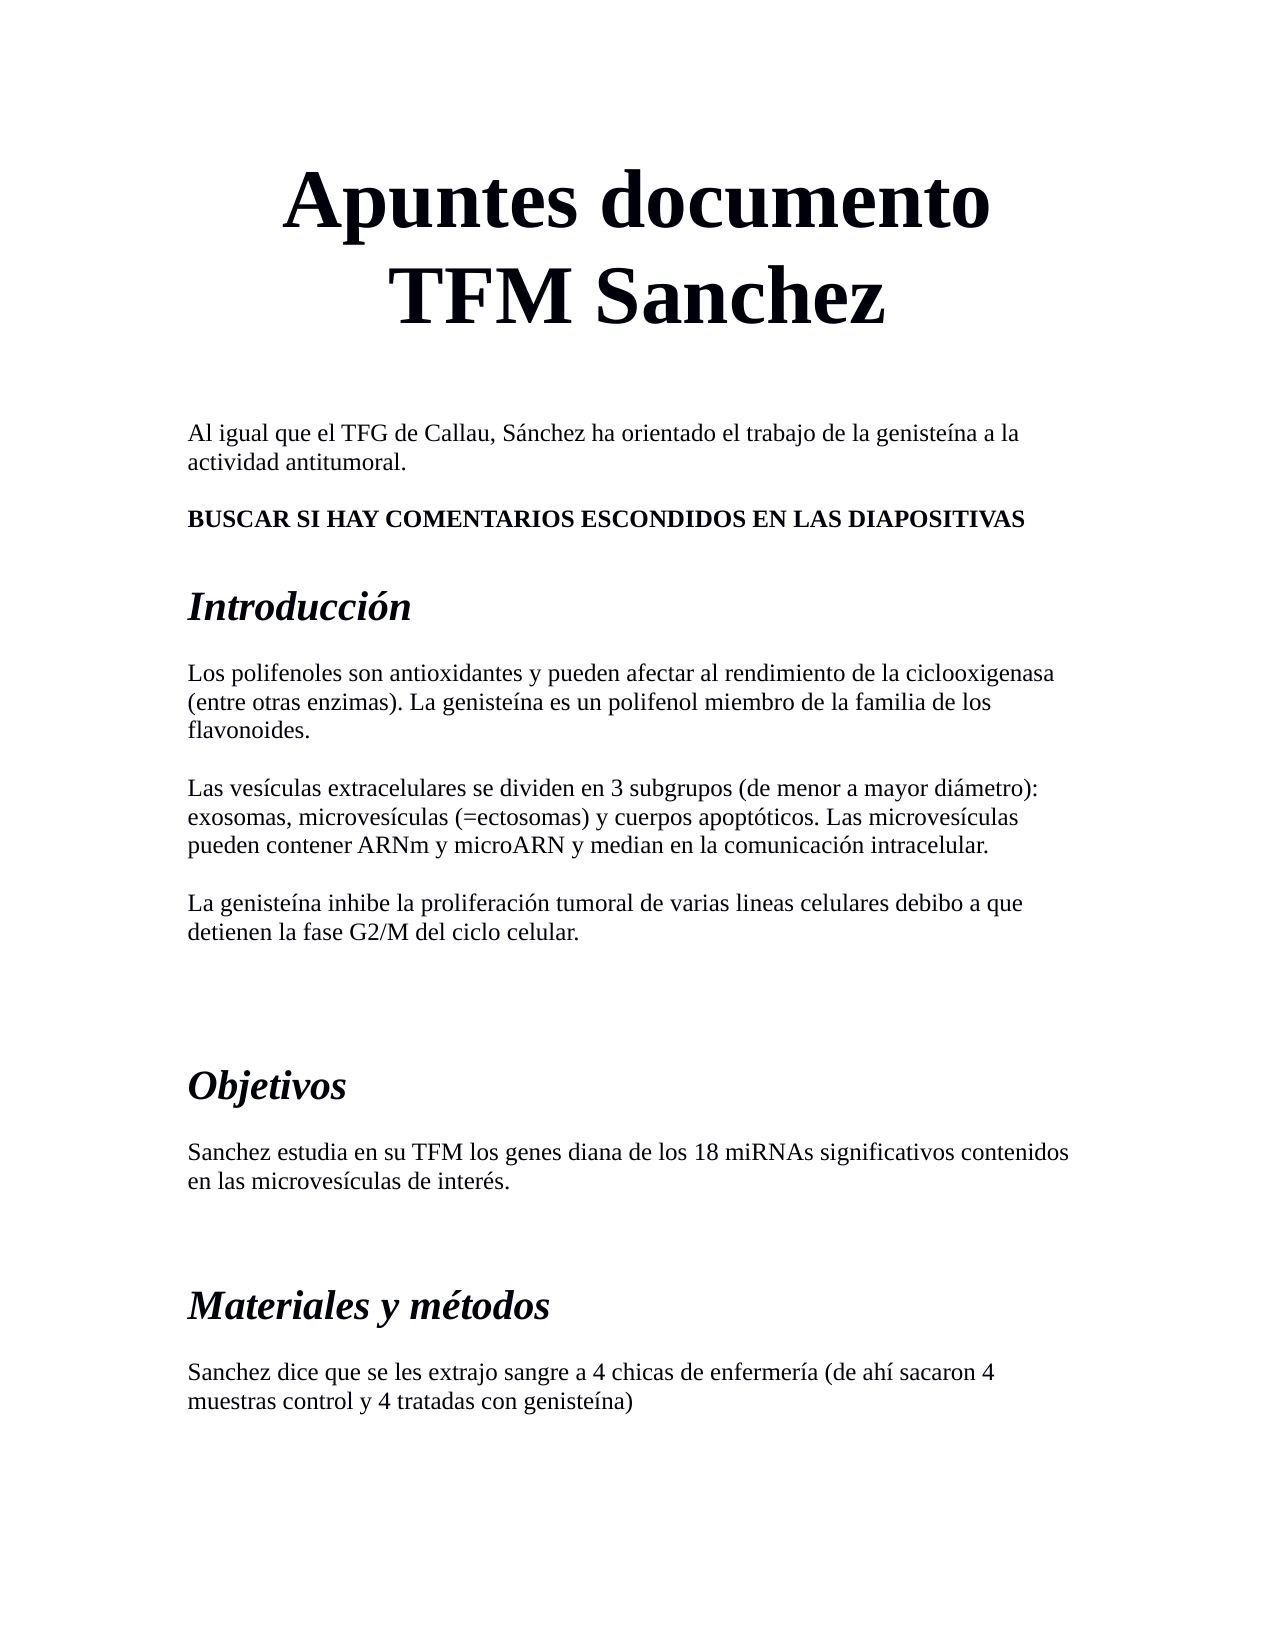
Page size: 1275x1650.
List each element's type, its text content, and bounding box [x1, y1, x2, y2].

text BUSCAR SI HAY COMENTARIOS ESCONDIDOS EN LAS DIAPOSITIVAS [187, 504, 1087, 533]
text Materiales y métodos [187, 1281, 1087, 1329]
text Objetivos [187, 1060, 1087, 1108]
text Las vesículas extracelulares se dividen en 3 subgrupos (de menor a mayor diámetro): exosomas, microvesículas (=ectosomas) y cuerpos apoptóticos. Las microvesículas pueden contener ARNm y microARN y median en la comunicación intracelular. [187, 773, 1087, 859]
text La genisteína inhibe la proliferación tumoral de varias lineas celulares debibo a que detienen la fase G2/M del ciclo celular. [187, 888, 1087, 945]
text Apuntes documento TFM Sanchez [187, 150, 1087, 342]
text Al igual que el TFG de Callau, Sánchez ha orientado el trabajo de la genisteína a la actividad antitumoral. [187, 418, 1087, 476]
text Introducción [187, 581, 1087, 629]
text Los polifenoles son antioxidantes y pueden afectar al rendimiento de la ciclooxigenasa (entre otras enzimas). La genisteína es un polifenol miembro de la familia de los flavonoides. [187, 658, 1087, 744]
text Sanchez dice que se les extrajo sangre a 4 chicas de enfermería (de ahí sacaron 4 muestras control y 4 tratadas con genisteína) [187, 1357, 1087, 1415]
text Sanchez estudia en su TFM los genes diana de los 18 miRNAs significativos contenidos en las microvesículas de interés. [187, 1137, 1087, 1194]
